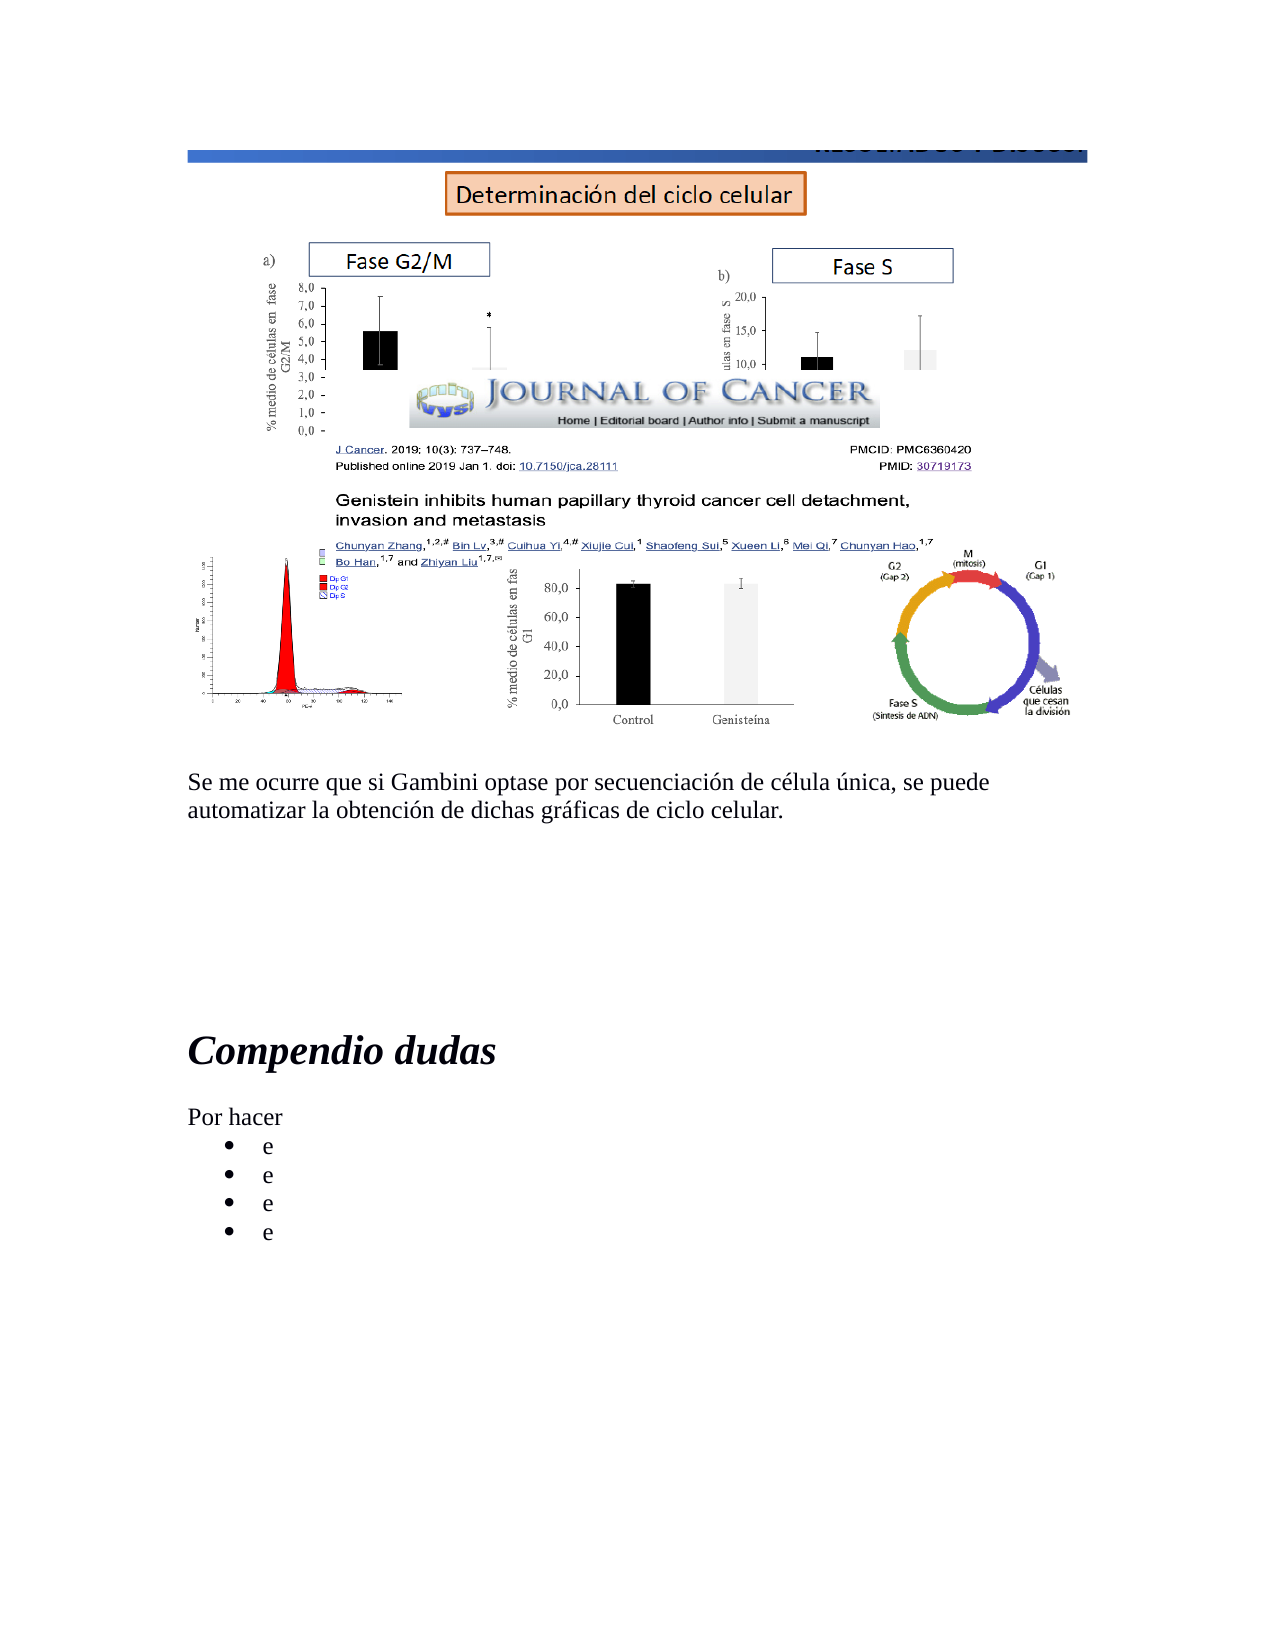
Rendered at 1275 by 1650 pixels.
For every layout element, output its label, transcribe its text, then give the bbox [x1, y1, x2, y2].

list e [225, 1160, 1087, 1188]
list e [225, 1131, 1087, 1160]
list e [225, 1217, 1087, 1246]
text Se me ocurre que si Gambini optase por secuenciación de célula única, se puede automatizar la obtención de dichas gráficas de ciclo celular. [187, 767, 1087, 824]
list e [225, 1188, 1087, 1217]
text Por hacer [187, 1102, 1087, 1131]
picture [187, 150, 1088, 767]
text Compendio dudas [187, 1026, 1087, 1073]
